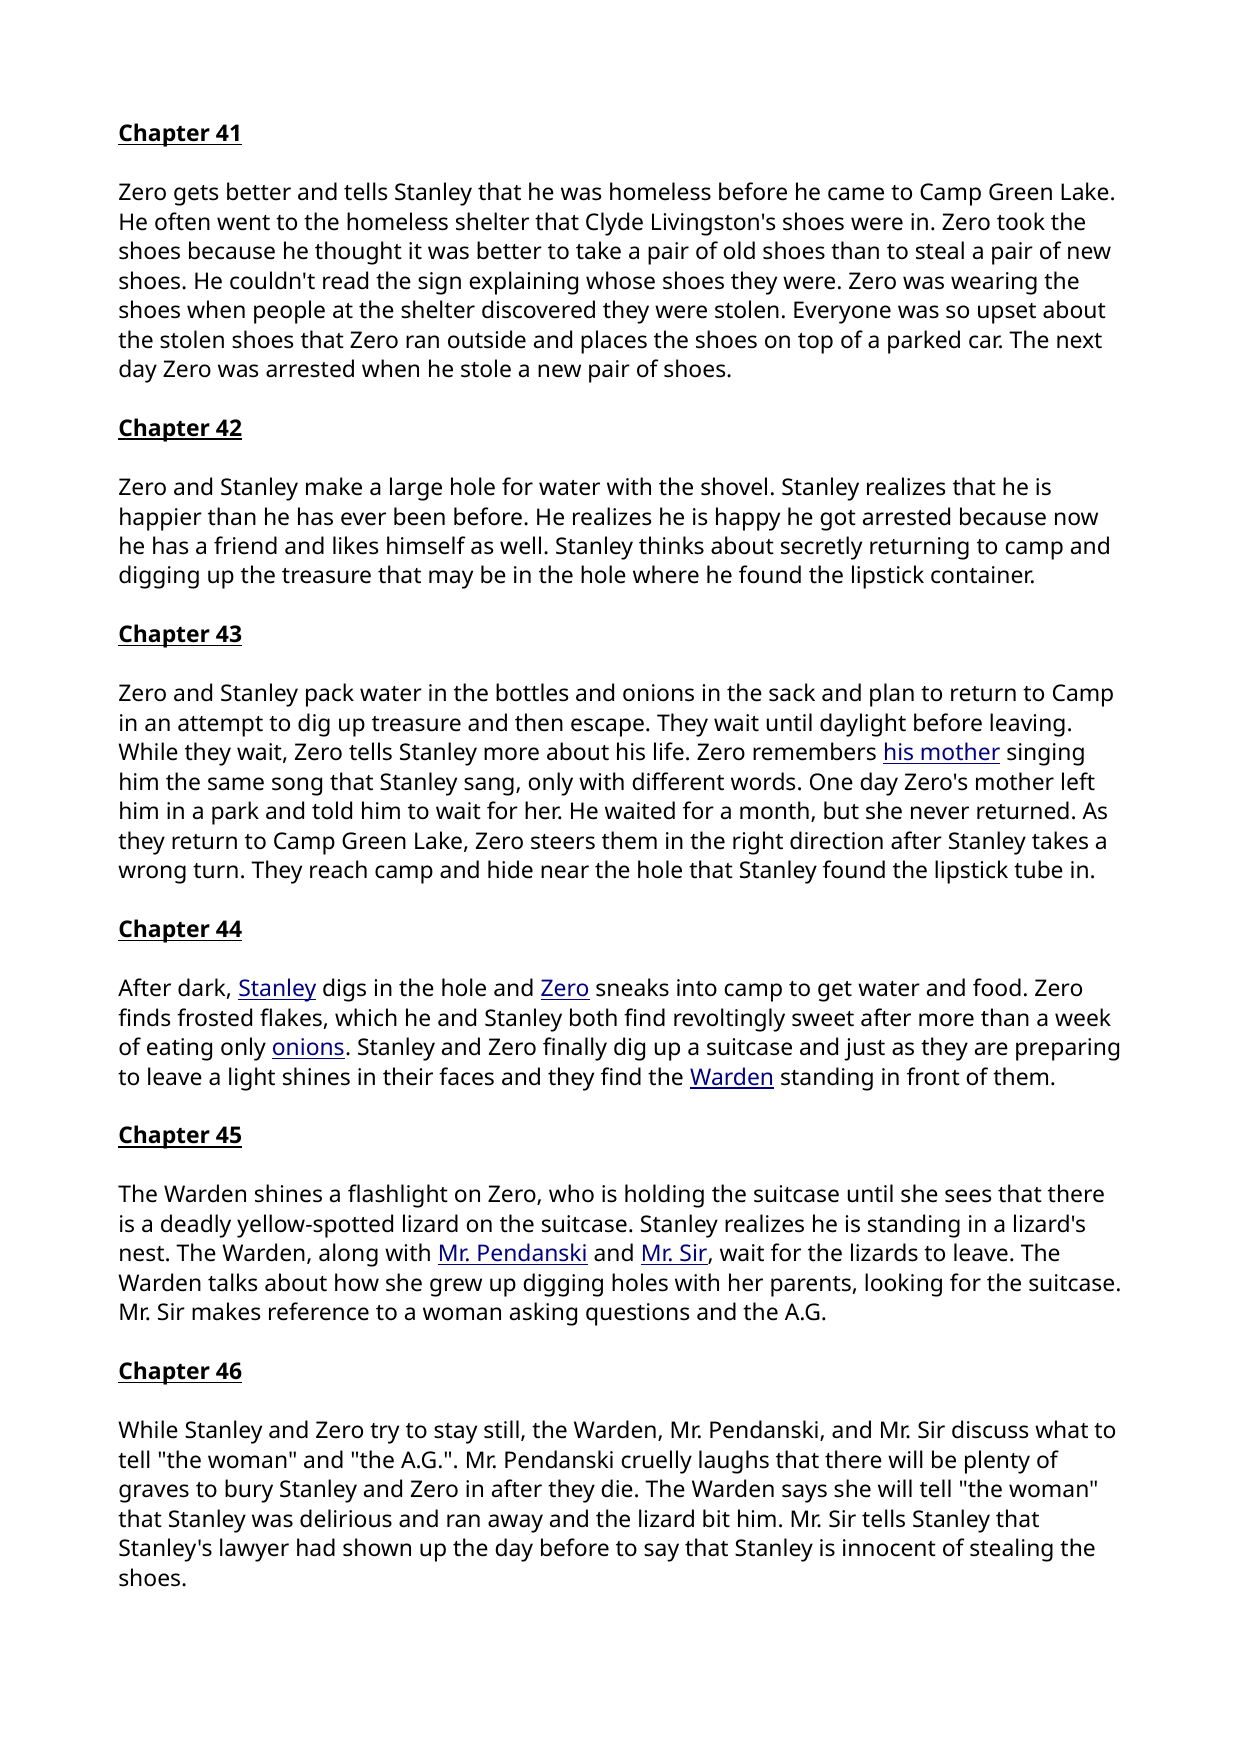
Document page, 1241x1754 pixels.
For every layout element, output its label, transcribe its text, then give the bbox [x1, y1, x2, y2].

text Zero and Stanley make a large hole for water with the shovel. Stanley realizes that he is happier than he has ever been before. He realizes he is happy he got arrested because now he has a friend and likes himself as well. Stanley thinks about secretly returning to camp and digging up the treasure that may be in the hole where he found the lipstick container. [118, 472, 1122, 590]
text After dark, Stanley digs in the hole and Zero sneaks into camp to get water and food. Zero finds frosted flakes, which he and Stanley both find revoltingly sweet after more than a week of eating only onions. Stanley and Zero finally dig up a suitcase and just as they are preparing to leave a light shines in their faces and they find the Warden standing in front of them. [118, 973, 1122, 1091]
text The Warden shines a flashlight on Zero, who is holding the suitcase until she sees that there is a deadly yellow-spotted lizard on the suitcase. Stanley realizes he is standing in a lizard's nest. The Warden, along with Mr. Pendanski and Mr. Sir, wait for the lizards to leave. The Warden talks about how she grew up digging holes with her parents, looking for the suitcase. Mr. Sir makes reference to a woman asking questions and the A.G. [118, 1179, 1122, 1327]
text Chapter 44 [118, 914, 1122, 943]
text While Stanley and Zero try to stay still, the Warden, Mr. Pendanski, and Mr. Sir discuss what to tell "the woman" and "the A.G.". Mr. Pendanski cruelly laughs that there will be plenty of graves to bury Stanley and Zero in after they die. The Warden says she will tell "the woman" that Stanley was delirious and ran away and the lizard bit him. Mr. Sir tells Stanley that Stanley's lawyer had shown up the day before to say that Stanley is innocent of stealing the shoes. [118, 1415, 1122, 1592]
text Chapter 46 [118, 1356, 1122, 1386]
text Chapter 41 [118, 118, 1122, 148]
text Chapter 45 [118, 1120, 1122, 1150]
text Chapter 42 [118, 413, 1122, 442]
text Zero gets better and tells Stanley that he was homeless before he came to Camp Green Lake. He often went to the homeless shelter that Clyde Livingston's shoes were in. Zero took the shoes because he thought it was better to take a pair of old shoes than to steal a pair of new shoes. He couldn't read the sign explaining whose shoes they were. Zero was wearing the shoes when people at the shelter discovered they were stolen. Everyone was so upset about the stolen shoes that Zero ran outside and places the shoes on top of a parked car. The next day Zero was arrested when he stole a new pair of shoes. [118, 177, 1122, 383]
text Zero and Stanley pack water in the bottles and onions in the sack and plan to return to Camp in an attempt to dig up treasure and then escape. They wait until daylight before leaving. While they wait, Zero tells Stanley more about his life. Zero remembers his mother singing him the same song that Stanley sang, only with different words. One day Zero's mother left him in a park and told him to wait for her. He waited for a month, but she never returned. As they return to Camp Green Lake, Zero steers them in the right direction after Stanley takes a wrong turn. They reach camp and hide near the hole that Stanley found the lipstick tube in. [118, 678, 1122, 884]
text Chapter 43 [118, 619, 1122, 649]
